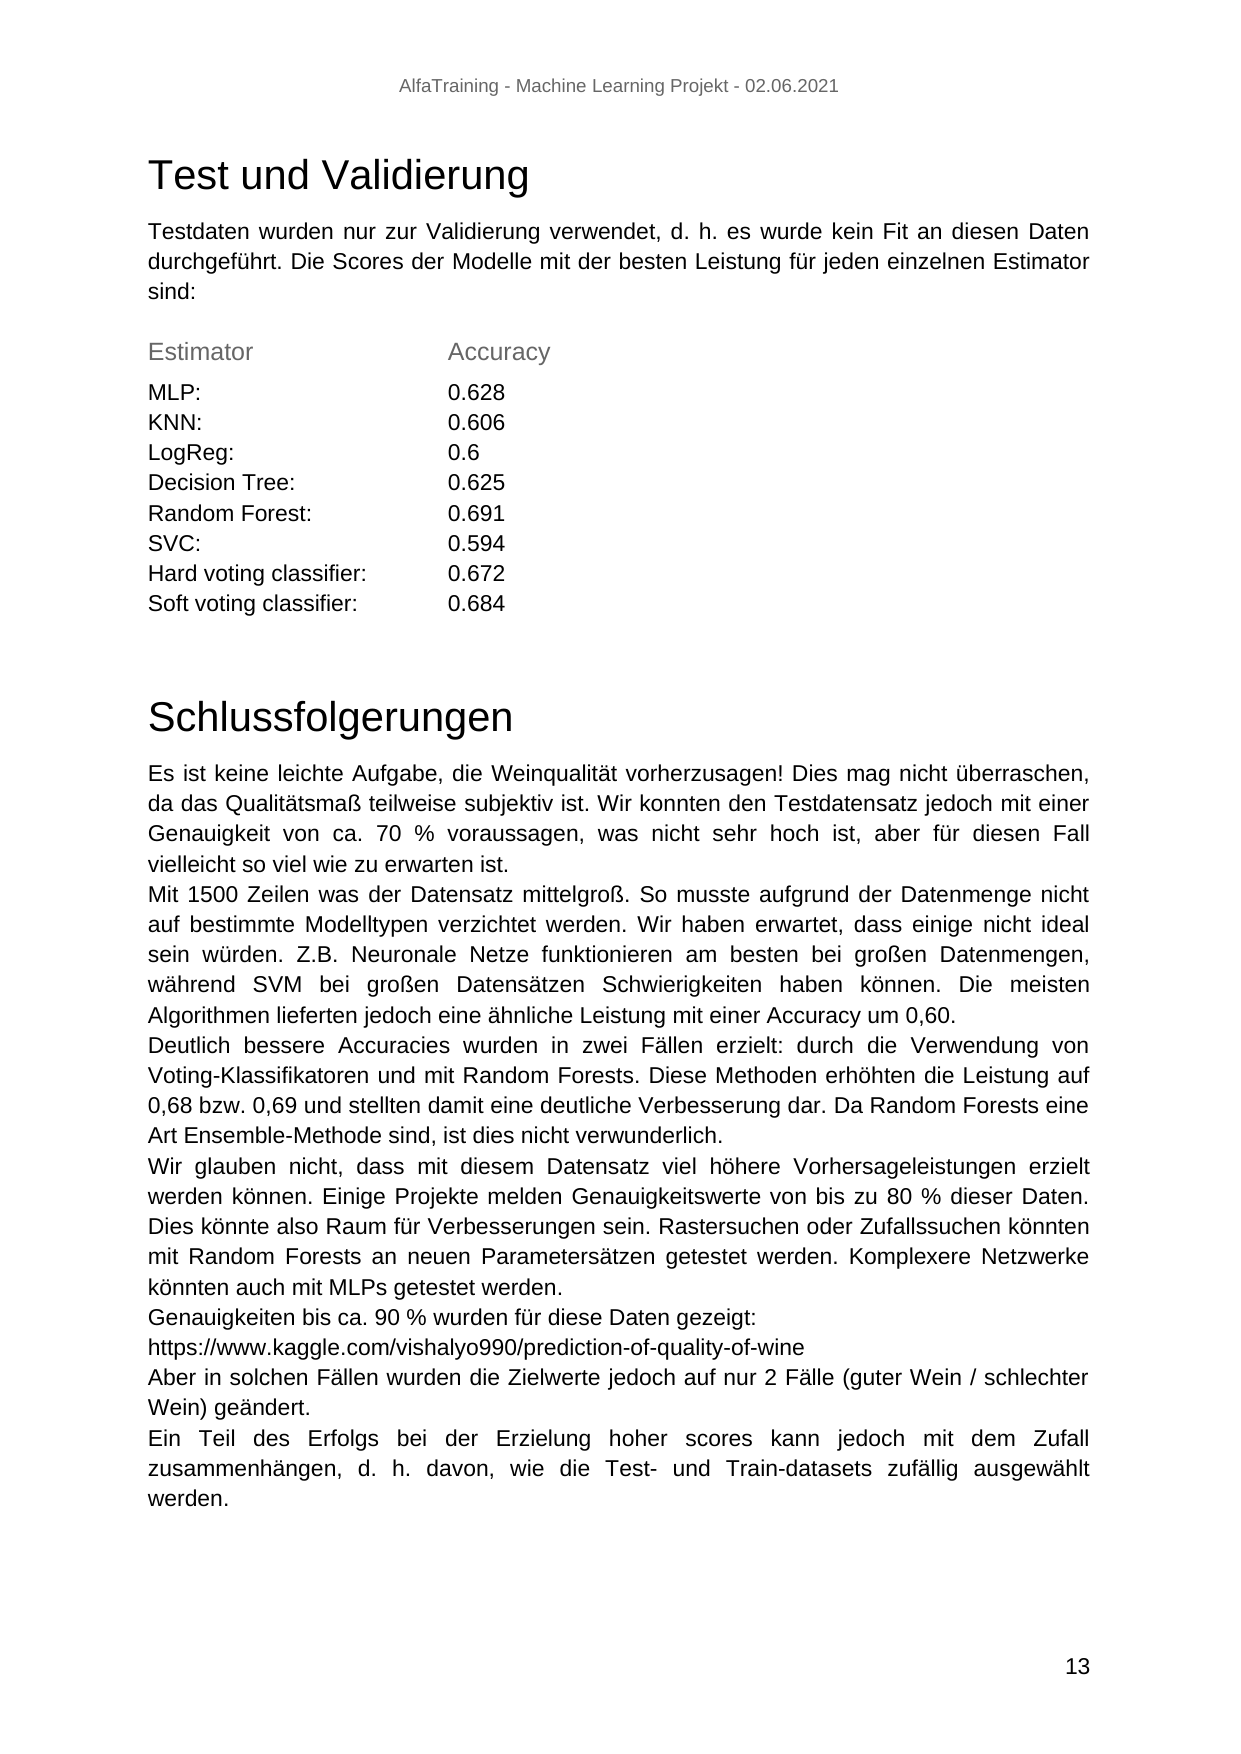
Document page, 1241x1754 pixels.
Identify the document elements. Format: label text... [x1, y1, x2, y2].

text Testdaten wurden nur zur Validierung verwendet, d. h. es wurde kein Fit an diesen Daten durchgeführt. Die Scores der Modelle mit der besten Leistung für jeden einzelnen Estimator sind: [148, 218, 1090, 304]
text Wir glauben nicht, dass mit diesem Datensatz viel höhere Vorhersageleistungen erzielt werden können. Einige Projekte melden Genauigkeitswerte von bis zu 80 % dieser Daten. Dies könnte also Raum für Verbesserungen sein. Rastersuchen oder Zufallssuchen könnten mit Random Forests an neuen Parametersätzen getestet werden. Komplexere Netzwerke könnten auch mit MLPs getestet werden. [148, 1153, 1090, 1300]
text Genauigkeiten bis ca. 90 % wurden für diese Daten gezeigt: [148, 1304, 1090, 1330]
text LogReg: 0.6 [148, 439, 1090, 466]
text Es ist keine leichte Aufgabe, die Weinqualität vorherzusagen! Dies mag nicht überraschen, da das Qualitätsmaß teilweise subjektiv ist. Wir konnten den Testdatensatz jedoch mit einer Genauigkeit von ca. 70 % voraussagen, was nicht sehr hoch ist, aber für diesen Fall vielleicht so viel wie zu erwarten ist. [148, 760, 1090, 877]
text Decision Tree: 0.625 [148, 469, 1090, 496]
text Mit 1500 Zeilen was der Datensatz mittelgroß. So musste aufgrund der Datenmenge nicht auf bestimmte Modelltypen verzichtet werden. Wir haben erwartet, dass einige nicht ideal sein würden. Z.B. Neuronale Netze funktionieren am besten bei großen Datenmengen, während SVM bei großen Datensätzen Schwierigkeiten haben können. Die meisten Algorithmen lieferten jedoch eine ähnliche Leistung mit einer Accuracy um 0,60. [148, 881, 1090, 1028]
text Aber in solchen Fällen wurden die Zielwerte jedoch auf nur 2 Fälle (guter Wein / schlechter Wein) geändert. [148, 1364, 1090, 1421]
text KNN: 0.606 [148, 409, 1090, 435]
text SVC: 0.594 [148, 530, 1090, 556]
subtitle Schlussfolgerungen [148, 692, 1090, 740]
subtitle Estimator Accuracy [148, 337, 1090, 366]
text https://www.kaggle.com/vishalyo990/prediction-of-quality-of-wine [148, 1334, 1090, 1360]
text MLP: 0.628 [148, 379, 1090, 405]
text Random Forest: 0.691 [148, 499, 1090, 526]
text Deutlich bessere Accuracies wurden in zwei Fällen erzielt: durch die Verwendung von Voting-Klassifikatoren und mit Random Forests. Diese Methoden erhöhten die Leistung auf 0,68 bzw. 0,69 und stellten damit eine deutliche Verbesserung dar. Da Random Forests eine Art Ensemble-Methode sind, ist dies nicht verwunderlich. [148, 1032, 1090, 1149]
text Soft voting classifier: 0.684 [148, 590, 1090, 617]
text Ein Teil des Erfolgs bei der Erzielung hoher scores kann jedoch mit dem Zufall zusammenhängen, d. h. davon, wie die Test- und Train-datasets zufällig ausgewählt werden. [148, 1424, 1090, 1511]
text Hard voting classifier: 0.672 [148, 560, 1090, 586]
subtitle Test und Validierung [148, 150, 1090, 198]
